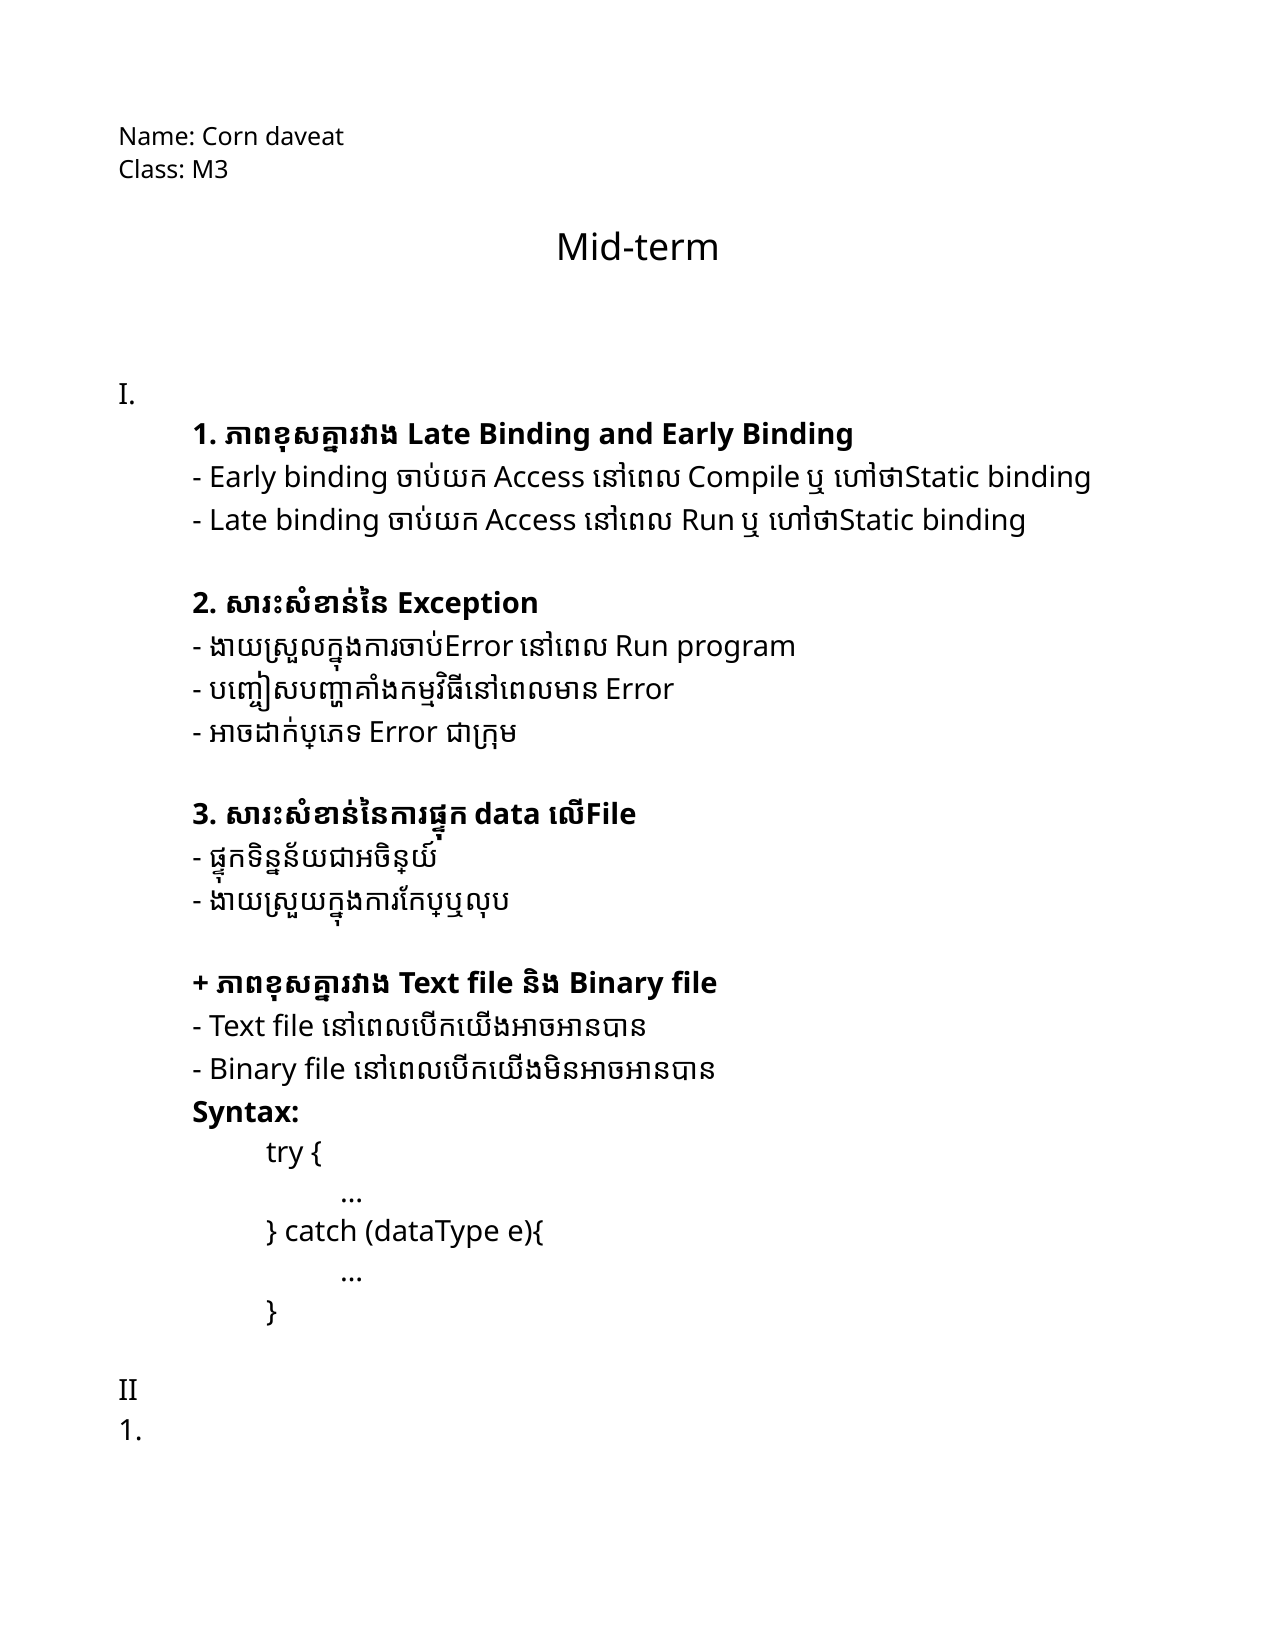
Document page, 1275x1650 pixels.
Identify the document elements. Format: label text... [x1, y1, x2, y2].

text - Late binding ចាប់យកAccess នៅពេល Runឬ ហៅថាStatic binding 2. សារះសំខាន់នៃ Exception - ងាយស្រួលក្នុងការចាប់ErrorនៅពេលRun program - បញ្ចៀសបញ្ហាគាំងកម្មវិធីនៅពេលមានError - អាចដាក់ប្រភេទError ជាក្រុម [118, 499, 1157, 794]
text Mid-term [118, 220, 1157, 271]
text I. 1. ភាពខុសគ្នារវាង Late Binding and Early Binding - Early binding ចាប់យកAccess នៅពេលCompileឬ ហៅថាStatic binding [118, 373, 1157, 499]
text } [118, 1290, 1157, 1329]
text 1. [118, 1409, 1157, 1449]
text Name: Corn daveat [118, 118, 1157, 152]
text 3. សារះសំខាន់នៃការផ្ទុកdata លើFile - ផ្ទុកទិន្នន័យជាអចិន្ត្រៃយ៍ [118, 794, 1157, 880]
text … [118, 1171, 1157, 1211]
text Class: M3 [118, 152, 1157, 186]
text II [118, 1329, 1157, 1409]
text + ភាពខុសគ្នារវាង Text file និង Binary file - Text file នៅពេលបើកយើងអាចអានបាន - Binary file នៅពេលបើកយើងមិនអាចអានបាន Syntax: try { [118, 962, 1157, 1171]
text - ងាយស្រួយក្នុងការកែប្រែឬលុប [118, 880, 1157, 923]
text } catch (dataType e){ [118, 1211, 1157, 1250]
text … [118, 1250, 1157, 1290]
